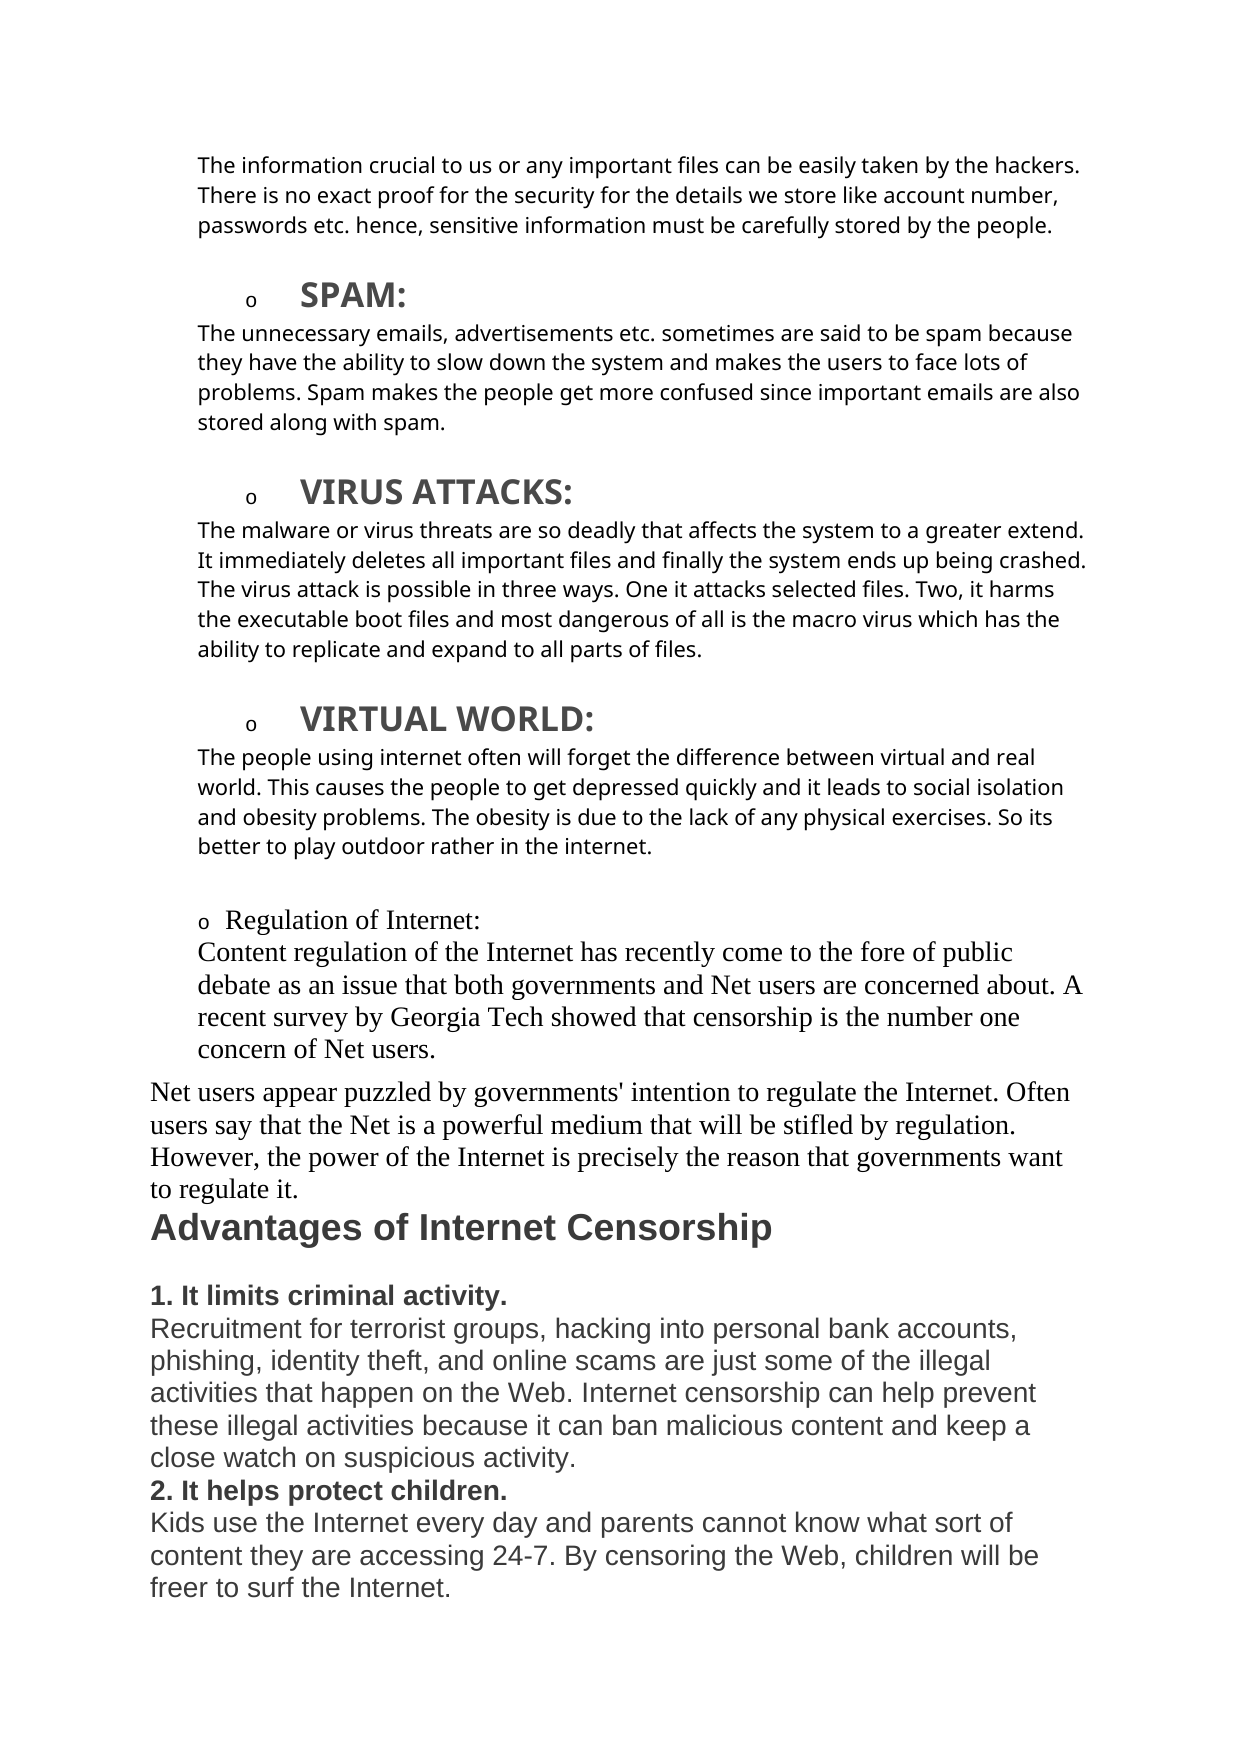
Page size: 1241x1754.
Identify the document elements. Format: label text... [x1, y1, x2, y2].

list SPAM: [245, 271, 1090, 317]
list VIRUS ATTACKS: [245, 468, 1090, 515]
text 2. It helps protect children. Kids use the Internet every day and parents cannot know what sort of content they are accessing 24-7. By censoring the Web, children will be freer to surf the Internet. [150, 1474, 1090, 1603]
text 1. It limits criminal activity. Recruitment for terrorist groups, hacking into personal bank accounts, phishing, identity theft, and online scams are just some of the illegal activities that happen on the Web. Internet censorship can help prevent these illegal activities because it can ban malicious content and keep a close watch on suspicious activity. [150, 1279, 1090, 1474]
text The information crucial to us or any important files can be easily taken by the hackers. There is no exact proof for the security for the details we store like account number, passwords etc. hence, sensitive information must be carefully stored by the people. [197, 150, 1090, 239]
text The malware or virus threats are so deadly that affects the system to a greater extend. It immediately deletes all important files and finally the system ends up being crashed. The virus attack is possible in three ways. One it attacks selected files. Two, it harms the executable boot files and most dangerous of all is the macro virus which has the ability to replicate and expand to all parts of files. [197, 515, 1090, 664]
text Net users appear puzzled by governments' intention to regulate the Internet. Often users say that the Net is a powerful medium that will be stifled by regulation. However, the power of the Internet is precisely the reason that governments want to regulate it. [150, 1075, 1090, 1205]
list VIRTUAL WORLD: [245, 695, 1090, 742]
list Regulation of Internet: Content regulation of the Internet has recently come to the fore of public debate as an issue that both governments and Net users are concerned about. A recent survey by Georgia Tech showed that censorship is the number one concern of Net users. [197, 903, 1090, 1065]
text The people using internet often will forget the difference between virtual and real world. This causes the people to get depressed quickly and it leads to social isolation and obesity problems. The obesity is due to the lack of any physical exercises. So its better to play outdoor rather in the internet. [197, 742, 1090, 861]
text The unnecessary emails, advertisements etc. sometimes are said to be spam because they have the ability to slow down the system and makes the users to face lots of problems. Spam makes the people get more confused since important emails are also stored along with spam. [197, 317, 1090, 437]
subtitle Advantages of Internet Censorship [150, 1205, 1090, 1248]
